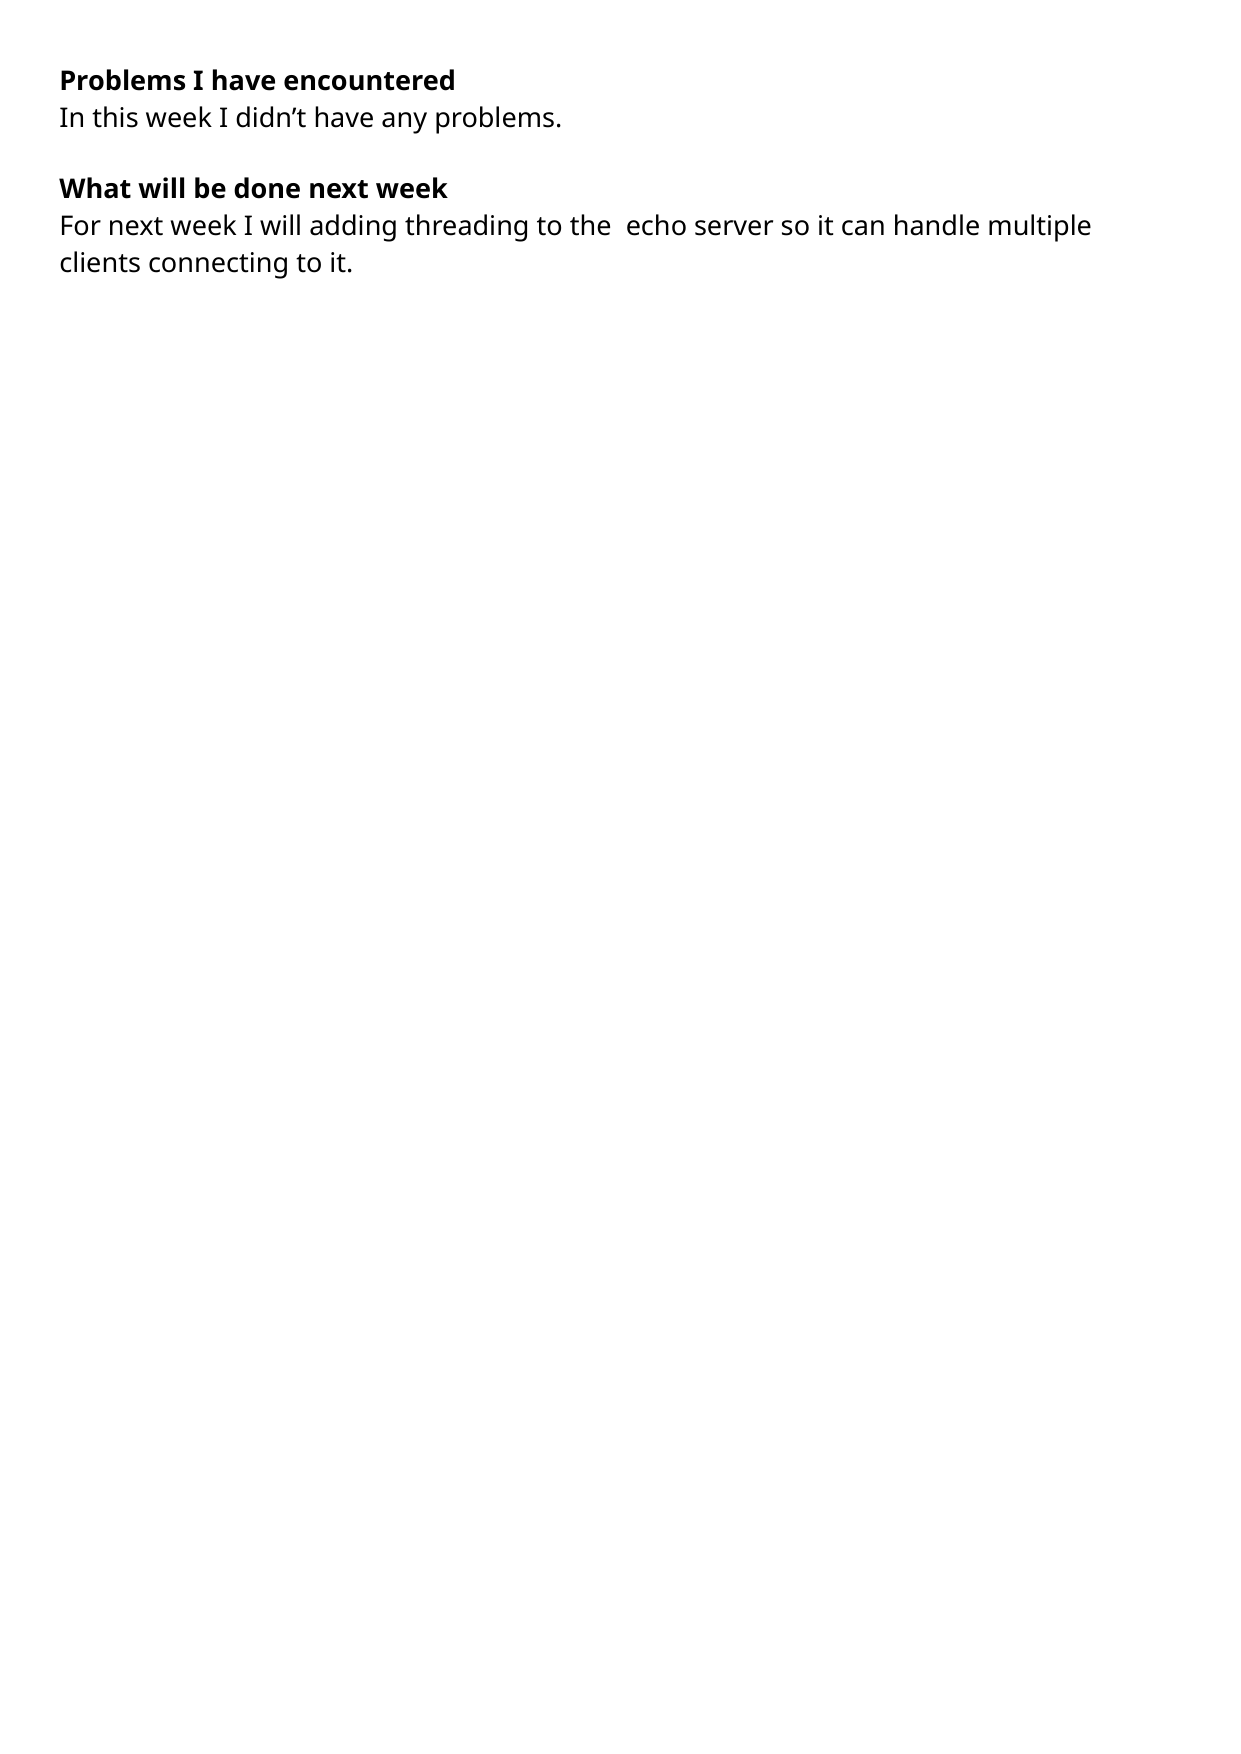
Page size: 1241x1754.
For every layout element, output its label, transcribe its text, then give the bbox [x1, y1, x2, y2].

text What will be done next week [59, 170, 1181, 207]
text Problems I have encountered [59, 59, 1181, 99]
text For next week I will adding threading to the echo server so it can handle multiple clients connecting to it. [59, 207, 1181, 280]
text In this week I didn’t have any problems. [59, 99, 1181, 136]
